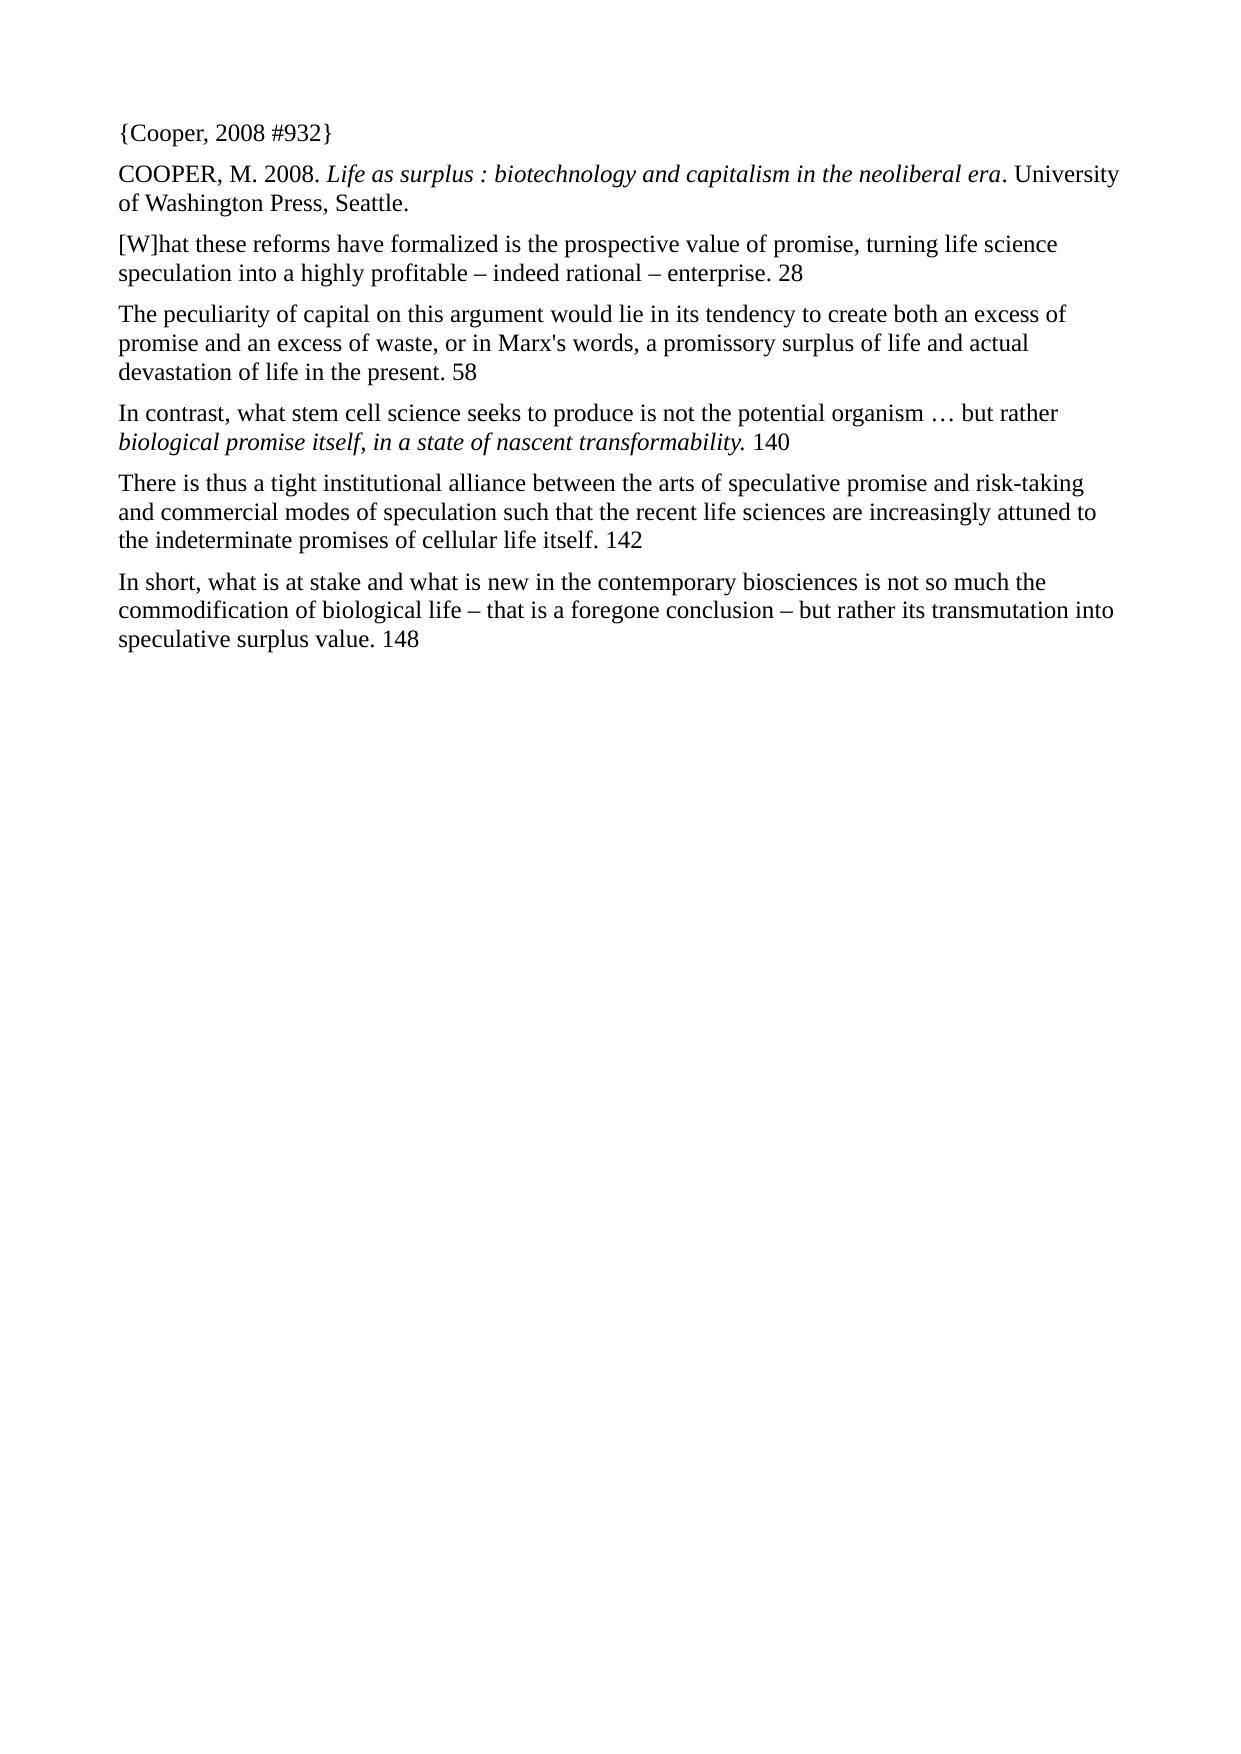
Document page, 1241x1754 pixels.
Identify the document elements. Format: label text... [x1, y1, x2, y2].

text In contrast, what stem cell science seeks to produce is not the potential organism … but rather biological promise itself, in a state of nascent transformability. 140 [118, 398, 1122, 456]
text The peculiarity of capital on this argument would lie in its tendency to create both an excess of promise and an excess of waste, or in Marx's words, a promissory surplus of life and actual devastation of life in the present. 58 [118, 299, 1122, 386]
text {Cooper, 2008 #932} [118, 118, 1122, 147]
text In short, what is at stake and what is new in the contemporary biosciences is not so much the commodification of biological life – that is a foregone conclusion – but rather its transmutation into speculative surplus value. 148 [118, 567, 1122, 653]
text [W]hat these reforms have formalized is the prospective value of promise, turning life science speculation into a highly profitable – indeed rational – enterprise. 28 [118, 229, 1122, 287]
text COOPER, M. 2008. Life as surplus : biotechnology and capitalism in the neoliberal era. University of Washington Press, Seattle. [118, 159, 1122, 217]
text There is thus a tight institutional alliance between the arts of speculative promise and risk-taking and commercial modes of speculation such that the recent life sciences are increasingly attuned to the indeterminate promises of cellular life itself. 142 [118, 468, 1122, 554]
